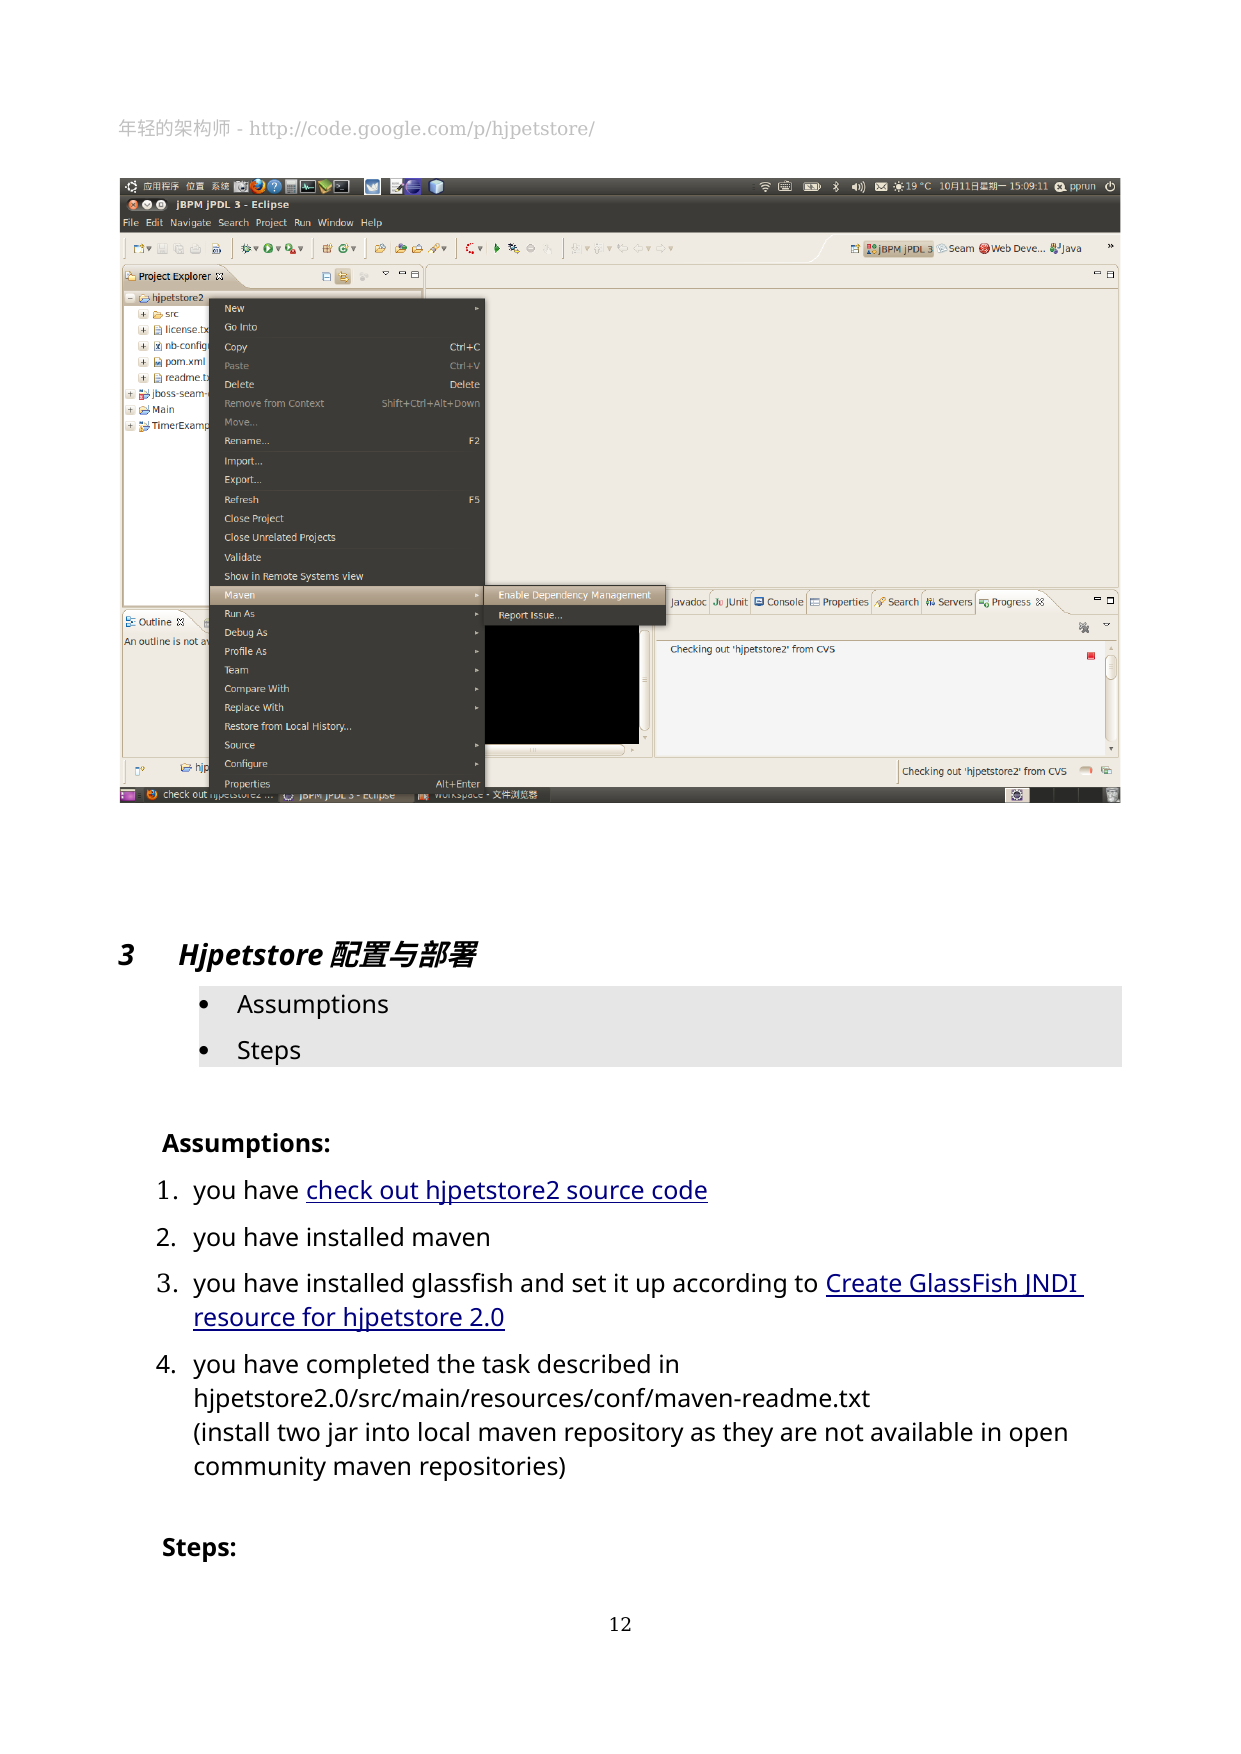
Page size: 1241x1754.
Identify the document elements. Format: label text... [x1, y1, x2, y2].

list you have installed maven [156, 1219, 1122, 1253]
text Steps: [118, 1495, 1122, 1563]
list you have completed the task described in hjpetstore2.0/src/main/resources/conf/maven-readme.txt (install two jar into local maven repository as they are not available in open community maven repositories) [156, 1346, 1122, 1483]
list you have check out hjpetstore2 source code [156, 1173, 1122, 1207]
picture [119, 178, 1121, 803]
text Assumptions: [118, 1126, 1122, 1160]
list Assumptions [199, 986, 1122, 1021]
list you have installed glassfish and set it up according to Create GlassFish JNDI resource for hjpetstore 2.0 [156, 1266, 1122, 1334]
subtitle Hjpetstore配置与部署 [118, 932, 1122, 974]
list Steps [199, 1033, 1122, 1067]
